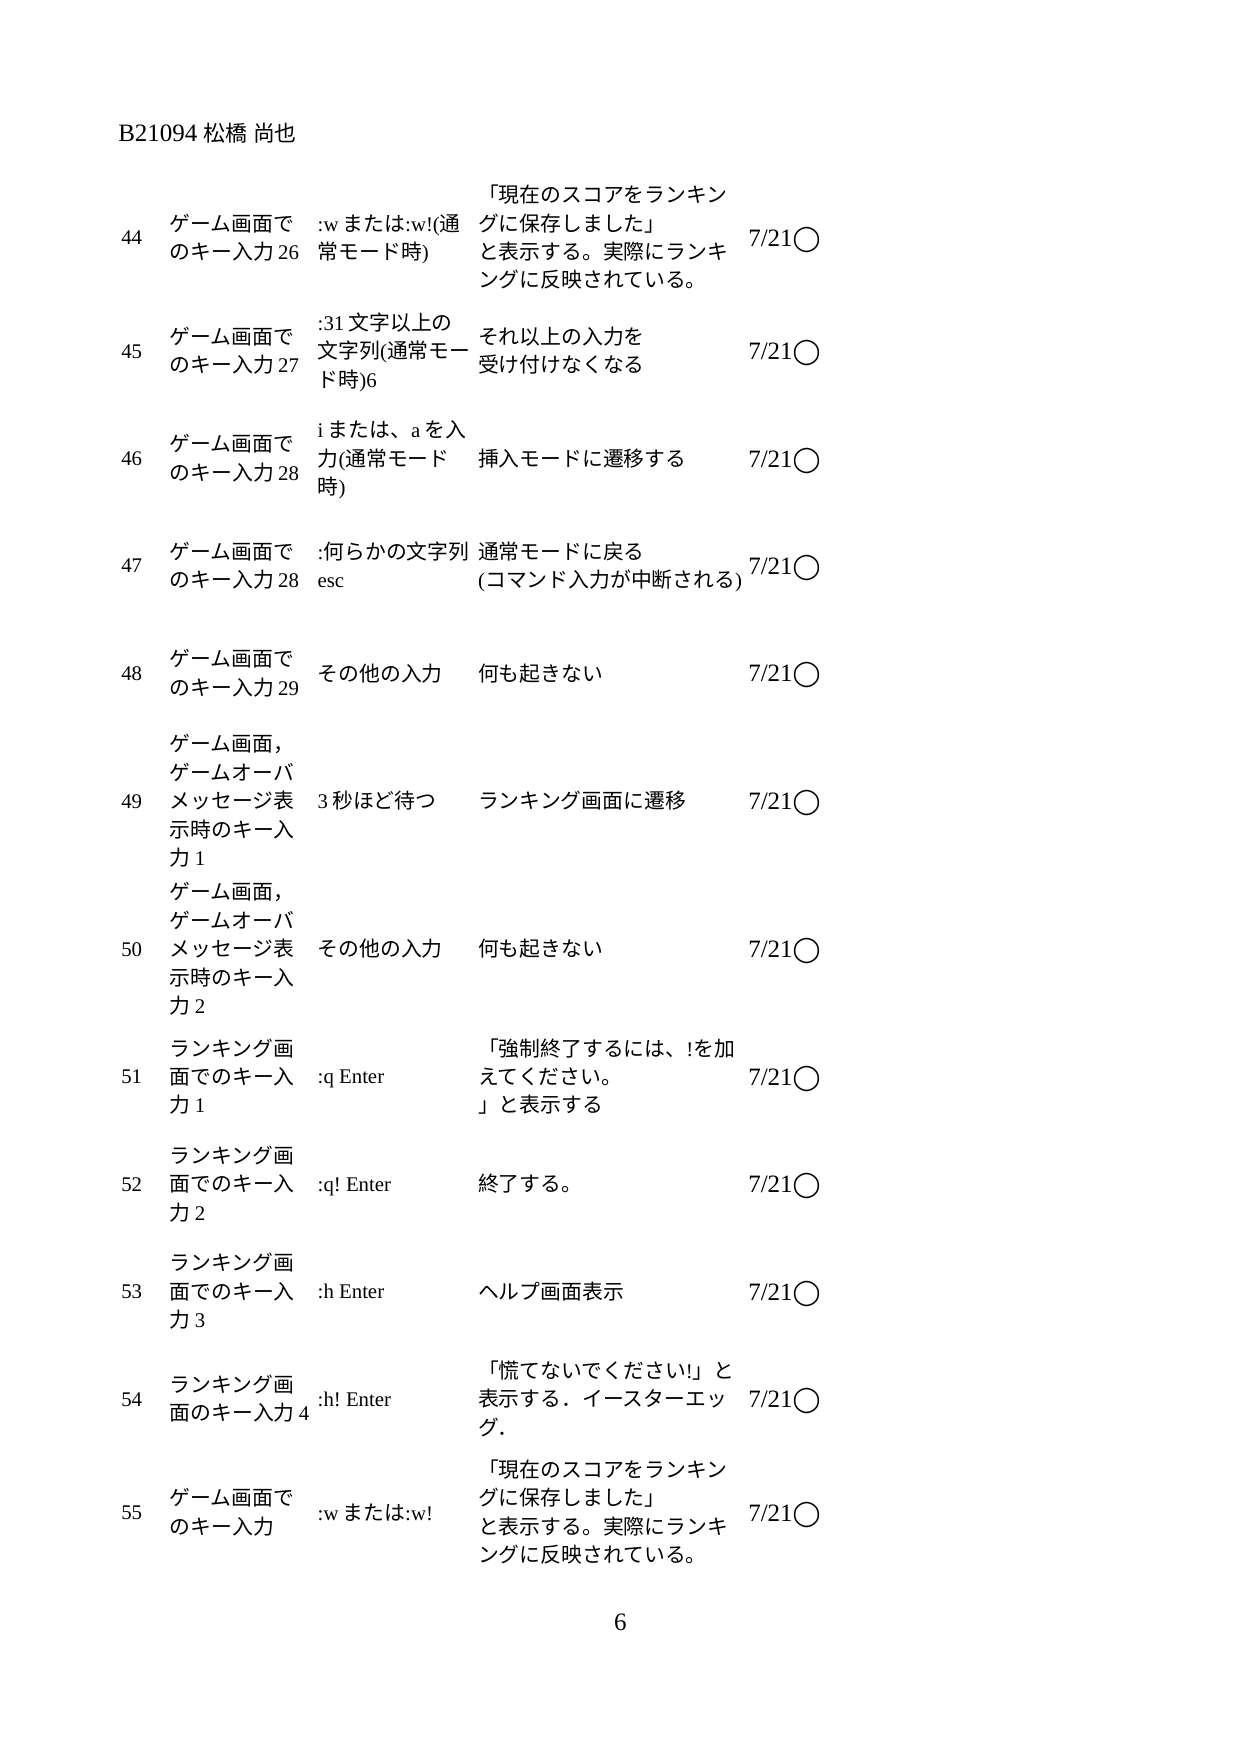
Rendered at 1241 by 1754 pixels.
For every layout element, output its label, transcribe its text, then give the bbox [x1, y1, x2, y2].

table_cell [1047, 1452, 1159, 1572]
table_cell [1047, 512, 1159, 619]
table_cell 50 [118, 875, 167, 1023]
table_cell その他の入力 [315, 619, 475, 727]
table_cell 何も起きない [475, 619, 745, 727]
table_cell [1047, 1238, 1159, 1345]
table_cell [963, 1345, 1047, 1452]
table_cell [963, 1023, 1047, 1130]
table_cell :31文字以上の文字列(通常モード時)6 [315, 297, 475, 404]
table_cell それ以上の入力を 受け付けなくなる [475, 297, 745, 404]
table_cell 47 [118, 512, 167, 619]
table_cell ゲーム画面でのキー入力 [167, 1452, 314, 1572]
table_cell [868, 619, 963, 727]
table_cell [963, 1238, 1047, 1345]
table_cell [868, 512, 963, 619]
table_cell :wまたは:w!(通常モード時) [315, 178, 475, 297]
table_cell [1047, 875, 1159, 1023]
table_cell 7/21◯ [745, 512, 868, 619]
table_cell 終了する。 [475, 1130, 745, 1237]
table_cell 挿入モードに遷移する [475, 404, 745, 512]
table_cell 7/21◯ [745, 727, 868, 874]
table_cell [868, 297, 963, 404]
table_cell 44 [118, 178, 167, 297]
table_cell 7/21◯ [745, 297, 868, 404]
table_cell ゲーム画面でのキー入力28 [167, 512, 314, 619]
table_cell 「現在のスコアをランキングに保存しました」 と表示する。実際にランキングに反映されている。 [475, 1452, 745, 1572]
table_cell iまたは、aを入力(通常モード時) [315, 404, 475, 512]
table_cell 「強制終了するには、!を加えてください。 」と表示する [475, 1023, 745, 1130]
table_cell [868, 875, 963, 1023]
table_cell :h Enter [315, 1238, 475, 1345]
table_cell 7/21◯ [745, 619, 868, 727]
table_cell 「現在のスコアをランキングに保存しました」 と表示する。実際にランキングに反映されている。 [475, 178, 745, 297]
table_cell 7/21◯ [745, 1345, 868, 1452]
table_cell ゲーム画面，ゲームオーバメッセージ表示時のキー入力1 [167, 727, 314, 874]
table_cell 52 [118, 1130, 167, 1237]
table_cell [1047, 297, 1159, 404]
table_cell [963, 512, 1047, 619]
table_cell 7/21◯ [745, 404, 868, 512]
table_cell 通常モードに戻る (コマンド入力が中断される) [475, 512, 745, 619]
table_cell 53 [118, 1238, 167, 1345]
table_cell [1047, 619, 1159, 727]
table_cell 54 [118, 1345, 167, 1452]
table_cell 7/21◯ [745, 1238, 868, 1345]
table_cell ゲーム画面でのキー入力26 [167, 178, 314, 297]
table_cell [868, 1345, 963, 1452]
table_cell :何らかの文字列 esc [315, 512, 475, 619]
table_cell [1047, 404, 1159, 512]
table_cell [868, 404, 963, 512]
table_cell ランキング画面に遷移 [475, 727, 745, 874]
table_cell ヘルプ画面表示 [475, 1238, 745, 1345]
table_cell 7/21◯ [745, 1023, 868, 1130]
table_cell :q! Enter [315, 1130, 475, 1237]
table_cell [1047, 727, 1159, 874]
table_cell ゲーム画面でのキー入力28 [167, 404, 314, 512]
table_cell [963, 297, 1047, 404]
table_cell [963, 404, 1047, 512]
table_cell :h! Enter [315, 1345, 475, 1452]
table_cell ゲーム画面，ゲームオーバメッセージ表示時のキー入力2 [167, 875, 314, 1023]
table_cell 7/21◯ [745, 875, 868, 1023]
table_cell [1047, 178, 1159, 297]
table_cell [963, 178, 1047, 297]
table_cell 3秒ほど待つ [315, 727, 475, 874]
table_cell [963, 875, 1047, 1023]
table_cell ランキング画面でのキー入力3 [167, 1238, 314, 1345]
table_cell ゲーム画面でのキー入力29 [167, 619, 314, 727]
table_cell [1047, 1345, 1159, 1452]
table_cell [963, 1452, 1047, 1572]
table_cell :q Enter [315, 1023, 475, 1130]
table_cell [868, 178, 963, 297]
table_cell ランキング画面のキー入力4 [167, 1345, 314, 1452]
table_cell [963, 727, 1047, 874]
table_cell ゲーム画面でのキー入力27 [167, 297, 314, 404]
table_cell [868, 727, 963, 874]
table_cell [868, 1238, 963, 1345]
table_cell その他の入力 [315, 875, 475, 1023]
table_cell [963, 619, 1047, 727]
table_cell 51 [118, 1023, 167, 1130]
table_cell 7/21◯ [745, 1452, 868, 1572]
table_cell [868, 1023, 963, 1130]
table_cell 55 [118, 1452, 167, 1572]
table_cell 何も起きない [475, 875, 745, 1023]
table_cell 「慌てないでください!」と 表示する．イースターエッグ． [475, 1345, 745, 1452]
table_cell [1047, 1023, 1159, 1130]
table_cell [963, 1130, 1047, 1237]
table_cell [1047, 1130, 1159, 1237]
table_cell :wまたは:w! [315, 1452, 475, 1572]
table_cell [868, 1130, 963, 1237]
table_cell [868, 1452, 963, 1572]
table_cell 49 [118, 727, 167, 874]
table_cell 46 [118, 404, 167, 512]
table_cell 7/21◯ [745, 178, 868, 297]
table_cell 45 [118, 297, 167, 404]
table_cell ランキング画面でのキー入力1 [167, 1023, 314, 1130]
table_cell 48 [118, 619, 167, 727]
table_cell ランキング画面でのキー入力2 [167, 1130, 314, 1237]
table_cell 7/21◯ [745, 1130, 868, 1237]
